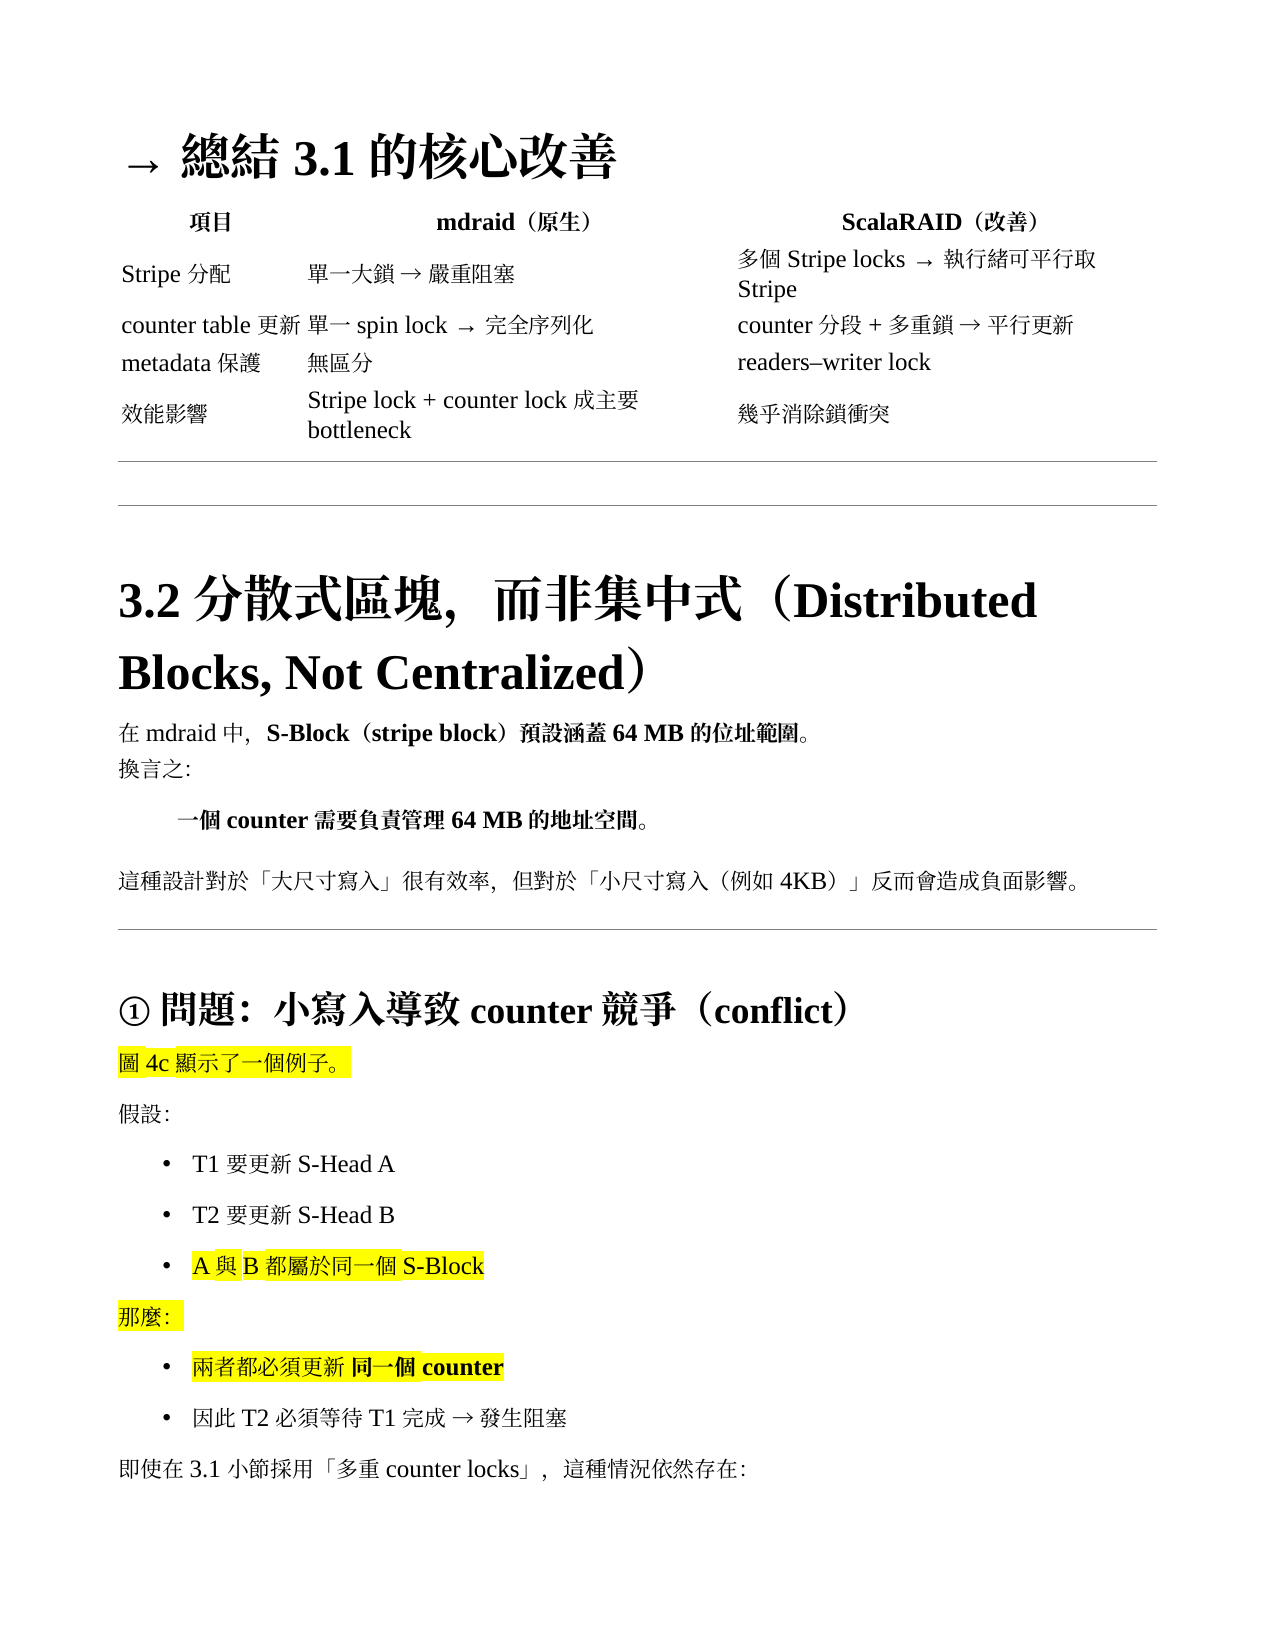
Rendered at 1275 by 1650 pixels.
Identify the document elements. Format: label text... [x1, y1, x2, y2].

list 因此 T2 必須等待 T1 完成 → 發生阻塞 [162, 1401, 1157, 1433]
table_cell 多個 Stripe locks → 執行緒可平行取 Stripe [735, 240, 1157, 306]
table_cell 單一大鎖 → 嚴重阻塞 [304, 240, 734, 306]
subtitle → 總結 3.1 的核心改善 [118, 118, 1157, 190]
table_cell readers–writer lock [735, 343, 1157, 380]
table_cell 幾乎消除鎖衝突 [735, 380, 1157, 446]
table_cell 單一 spin lock → 完全序列化 [304, 306, 734, 343]
table_cell Stripe lock + counter lock 成主要 bottleneck [304, 380, 734, 446]
table_header mdraid（原生） [304, 203, 734, 240]
table_cell metadata 保護 [118, 343, 304, 380]
text 那麼： [118, 1300, 1157, 1331]
table_cell counter table 更新 [118, 306, 304, 343]
table_cell 效能影響 [118, 380, 304, 446]
text 在 mdraid 中，S-Block（stripe block）預設涵蓋 64 MB 的位址範圍。 換言之： [118, 716, 1157, 784]
text 這種設計對於「大尺寸寫入」很有效率，但對於「小尺寸寫入（例如 4KB）」反而會造成負面影響。 [118, 864, 1157, 896]
text 即使在 3.1 小節採用「多重 counter locks」，這種情況依然存在： [118, 1452, 1157, 1483]
table_header ScalaRAID（改善） [735, 203, 1157, 240]
subtitle ① 問題：小寫入導致 counter 競爭（conflict） [118, 980, 1157, 1034]
text 圖 4c 顯示了一個例子。 [118, 1046, 1157, 1078]
table_cell Stripe 分配 [118, 240, 304, 306]
table_header 項目 [118, 203, 304, 240]
text 假設： [118, 1097, 1157, 1128]
subtitle 3.2 分散式區塊，而非集中式（Distributed Blocks, Not Centralized） [118, 560, 1157, 704]
table_cell 無區分 [304, 343, 734, 380]
list 兩者都必須更新 同一個 counter [162, 1351, 1157, 1382]
list A 與 B 都屬於同一個 S-Block [162, 1249, 1157, 1281]
list T1 要更新 S-Head A [162, 1148, 1157, 1179]
text 一個 counter 需要負責管理 64 MB 的地址空間。 [177, 803, 1098, 834]
table_cell counter 分段 + 多重鎖 → 平行更新 [735, 306, 1157, 343]
list T2 要更新 S-Head B [162, 1198, 1157, 1230]
